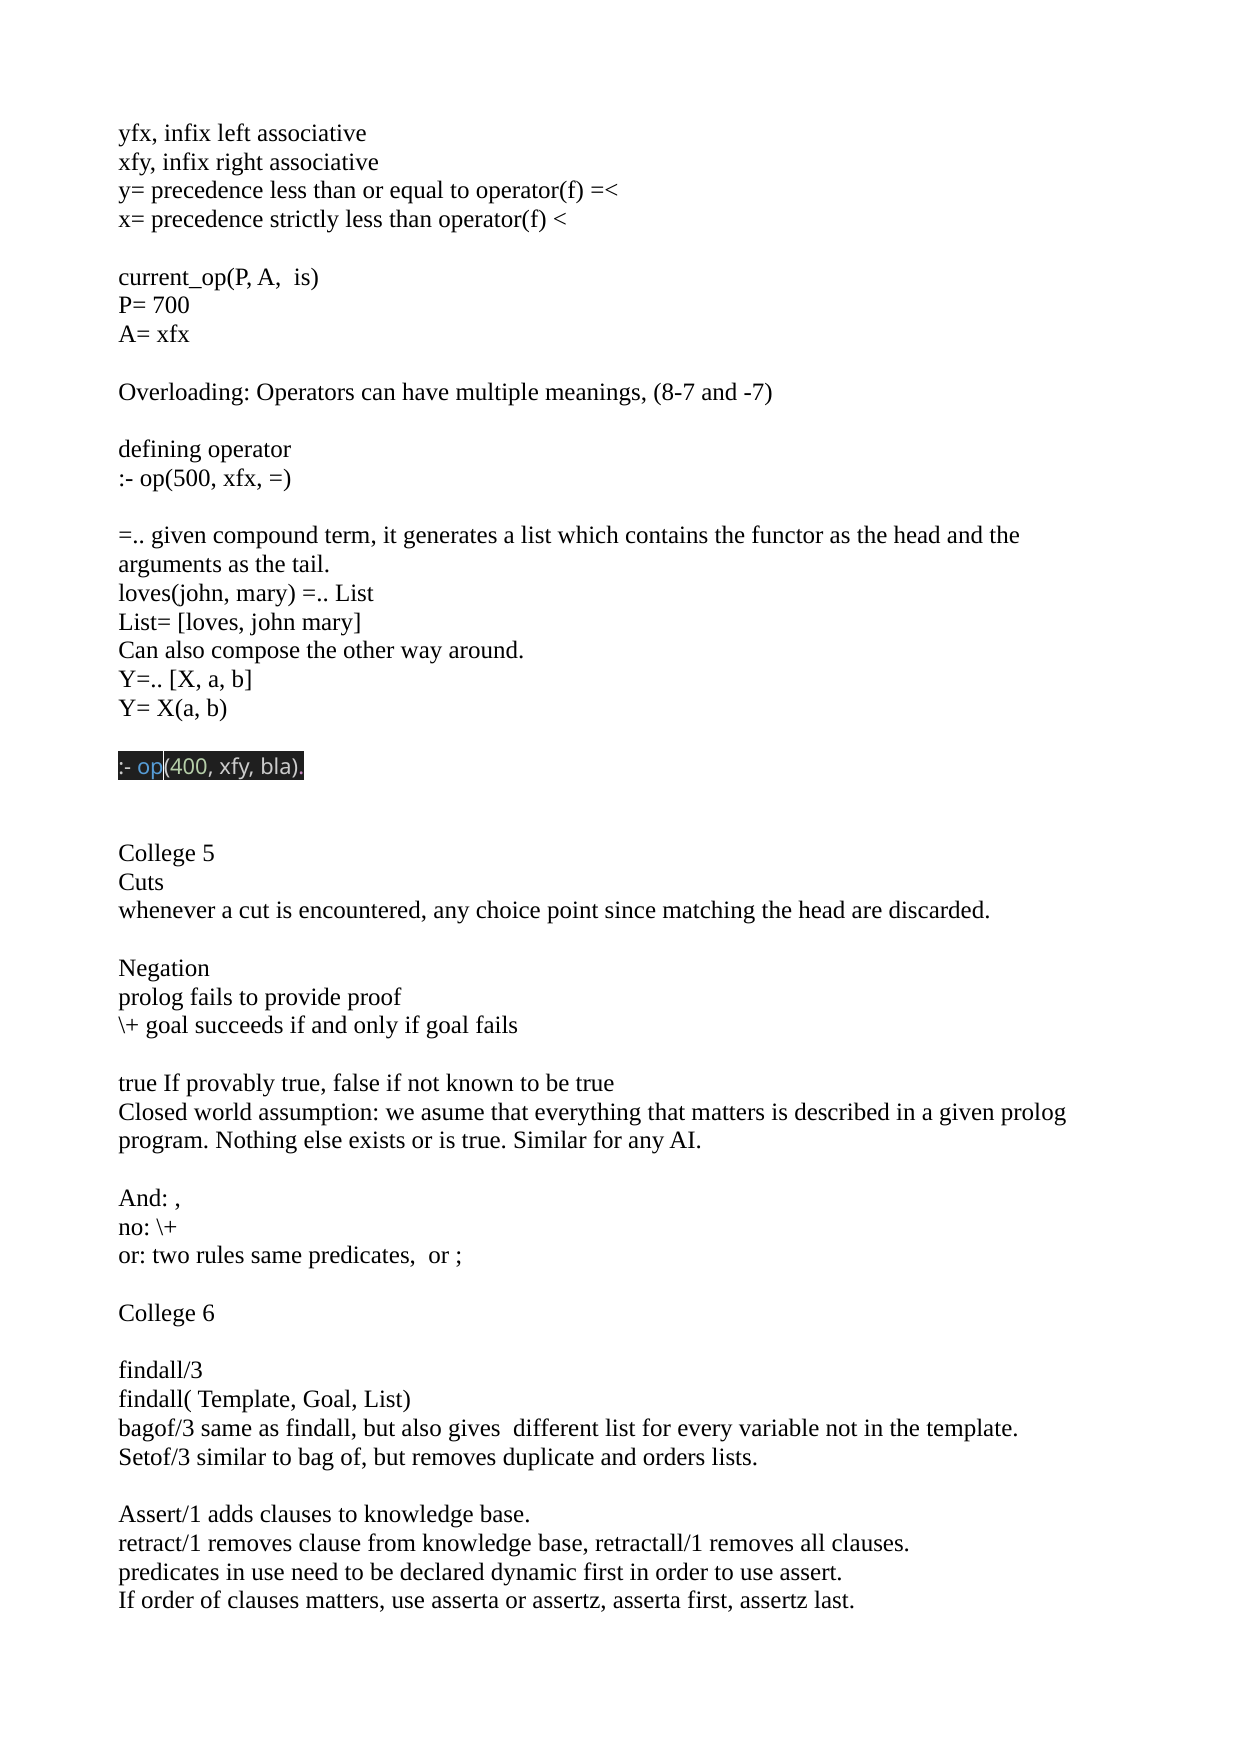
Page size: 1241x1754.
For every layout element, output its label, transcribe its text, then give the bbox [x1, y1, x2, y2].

text Y=.. [X, a, b] [118, 664, 1122, 693]
text defining operator [118, 434, 1122, 463]
text findall/3 [118, 1355, 1122, 1384]
text If order of clauses matters, use asserta or assertz, asserta first, assertz last. [118, 1585, 1122, 1614]
text :- op(400, xfy, bla). [118, 751, 1122, 780]
text =.. given compound term, it generates a list which contains the functor as the head and the arguments as the tail. [118, 521, 1122, 578]
text xfy, infix right associative [118, 147, 1122, 176]
text Y= X(a, b) [118, 693, 1122, 722]
text College 6 [118, 1298, 1122, 1327]
text retract/1 removes clause from knowledge base, retractall/1 removes all clauses. [118, 1528, 1122, 1557]
text loves(john, mary) =.. List [118, 578, 1122, 607]
text List= [loves, john mary] [118, 607, 1122, 636]
text y= precedence less than or equal to operator(f) =< [118, 176, 1122, 204]
text predicates in use need to be declared dynamic first in order to use assert. [118, 1557, 1122, 1585]
text And: , [118, 1183, 1122, 1212]
text true If provably true, false if not known to be true [118, 1068, 1122, 1097]
text Cuts [118, 867, 1122, 895]
text yfx, infix left associative [118, 118, 1122, 147]
text Assert/1 adds clauses to knowledge base. [118, 1499, 1122, 1528]
text current_op(P, A, is) [118, 262, 1122, 291]
text Closed world assumption: we asume that everything that matters is described in a given prolog program. Nothing else exists or is true. Similar for any AI. [118, 1097, 1122, 1154]
text findall( Template, Goal, List) [118, 1384, 1122, 1413]
text Can also compose the other way around. [118, 636, 1122, 664]
text x= precedence strictly less than operator(f) < [118, 204, 1122, 233]
text prolog fails to provide proof [118, 982, 1122, 1010]
text Negation [118, 953, 1122, 982]
text \+ goal succeeds if and only if goal fails [118, 1010, 1122, 1039]
text A= xfx [118, 319, 1122, 348]
text Setof/3 similar to bag of, but removes duplicate and orders lists. [118, 1442, 1122, 1470]
text no: \+ [118, 1212, 1122, 1240]
text :- op(500, xfx, =) [118, 463, 1122, 492]
text bagof/3 same as findall, but also gives different list for every variable not in the template. [118, 1413, 1122, 1442]
text P= 700 [118, 291, 1122, 319]
text whenever a cut is encountered, any choice point since matching the head are discarded. [118, 895, 1122, 924]
text College 5 [118, 838, 1122, 867]
text or: two rules same predicates, or ; [118, 1240, 1122, 1269]
text Overloading: Operators can have multiple meanings, (8-7 and -7) [118, 377, 1122, 406]
